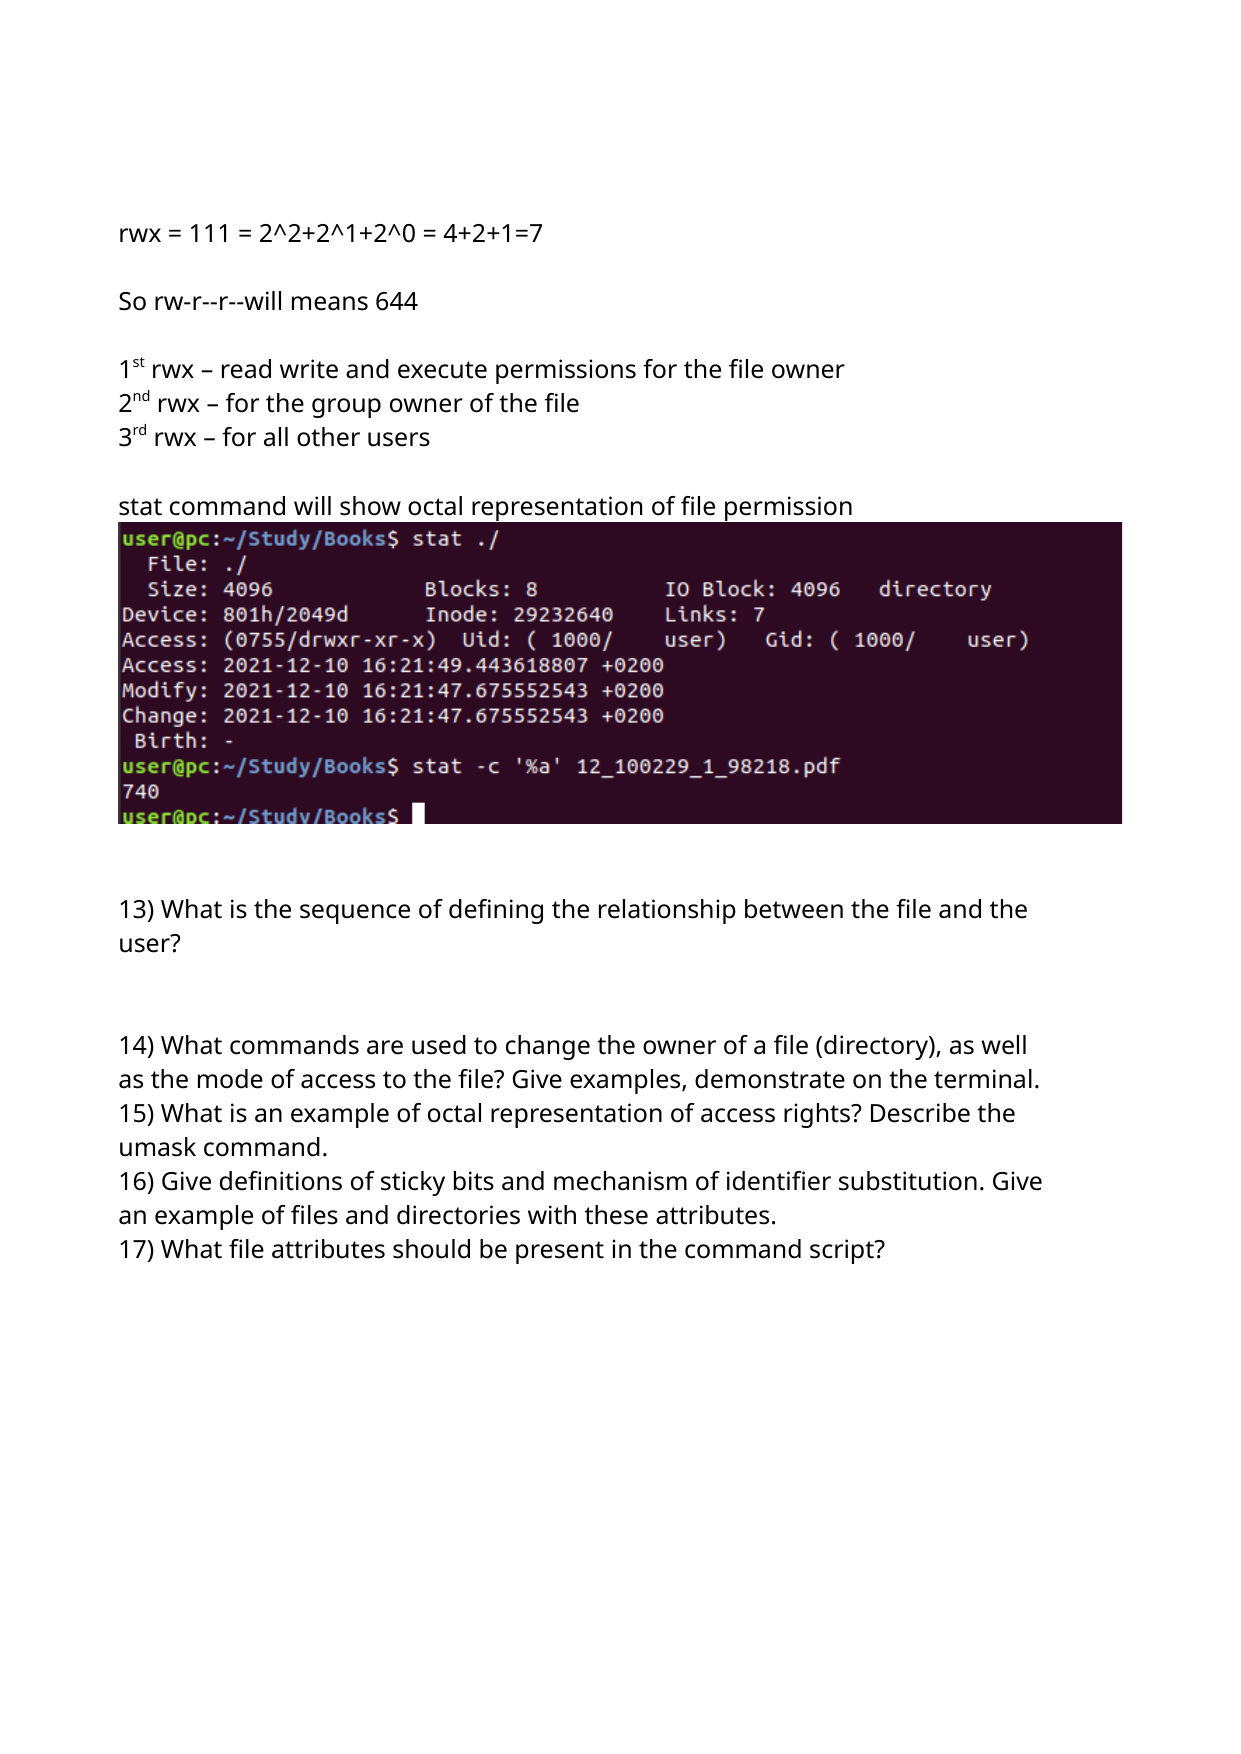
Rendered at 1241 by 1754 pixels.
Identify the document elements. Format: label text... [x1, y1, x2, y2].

text 1st rwx – read write and execute permissions for the file owner [118, 352, 1122, 386]
text 2nd rwx – for the group owner of the file [118, 386, 1122, 420]
text user? [118, 926, 1122, 959]
picture [118, 522, 1123, 824]
text as the mode of access to the file? Give examples, demonstrate on the terminal. [118, 1062, 1122, 1096]
text So rw-r--r--will means 644 [118, 284, 1122, 318]
text 17) What file attributes should be present in the command script? [118, 1232, 1122, 1266]
text 15) What is an example of octal representation of access rights? Describe the [118, 1096, 1122, 1130]
text umask command. [118, 1130, 1122, 1164]
text an example of files and directories with these attributes. [118, 1198, 1122, 1232]
text stat command will show octal representation of file permission [118, 488, 1122, 522]
text 14) What commands are used to change the owner of a file (directory), as well [118, 1028, 1122, 1062]
text rwx = 111 = 2^2+2^1+2^0 = 4+2+1=7 [118, 216, 1122, 250]
text 3rd rwx – for all other users [118, 420, 1122, 454]
text 16) Give definitions of sticky bits and mechanism of identifier substitution. Give [118, 1164, 1122, 1198]
text 13) What is the sequence of defining the relationship between the file and the [118, 891, 1122, 926]
